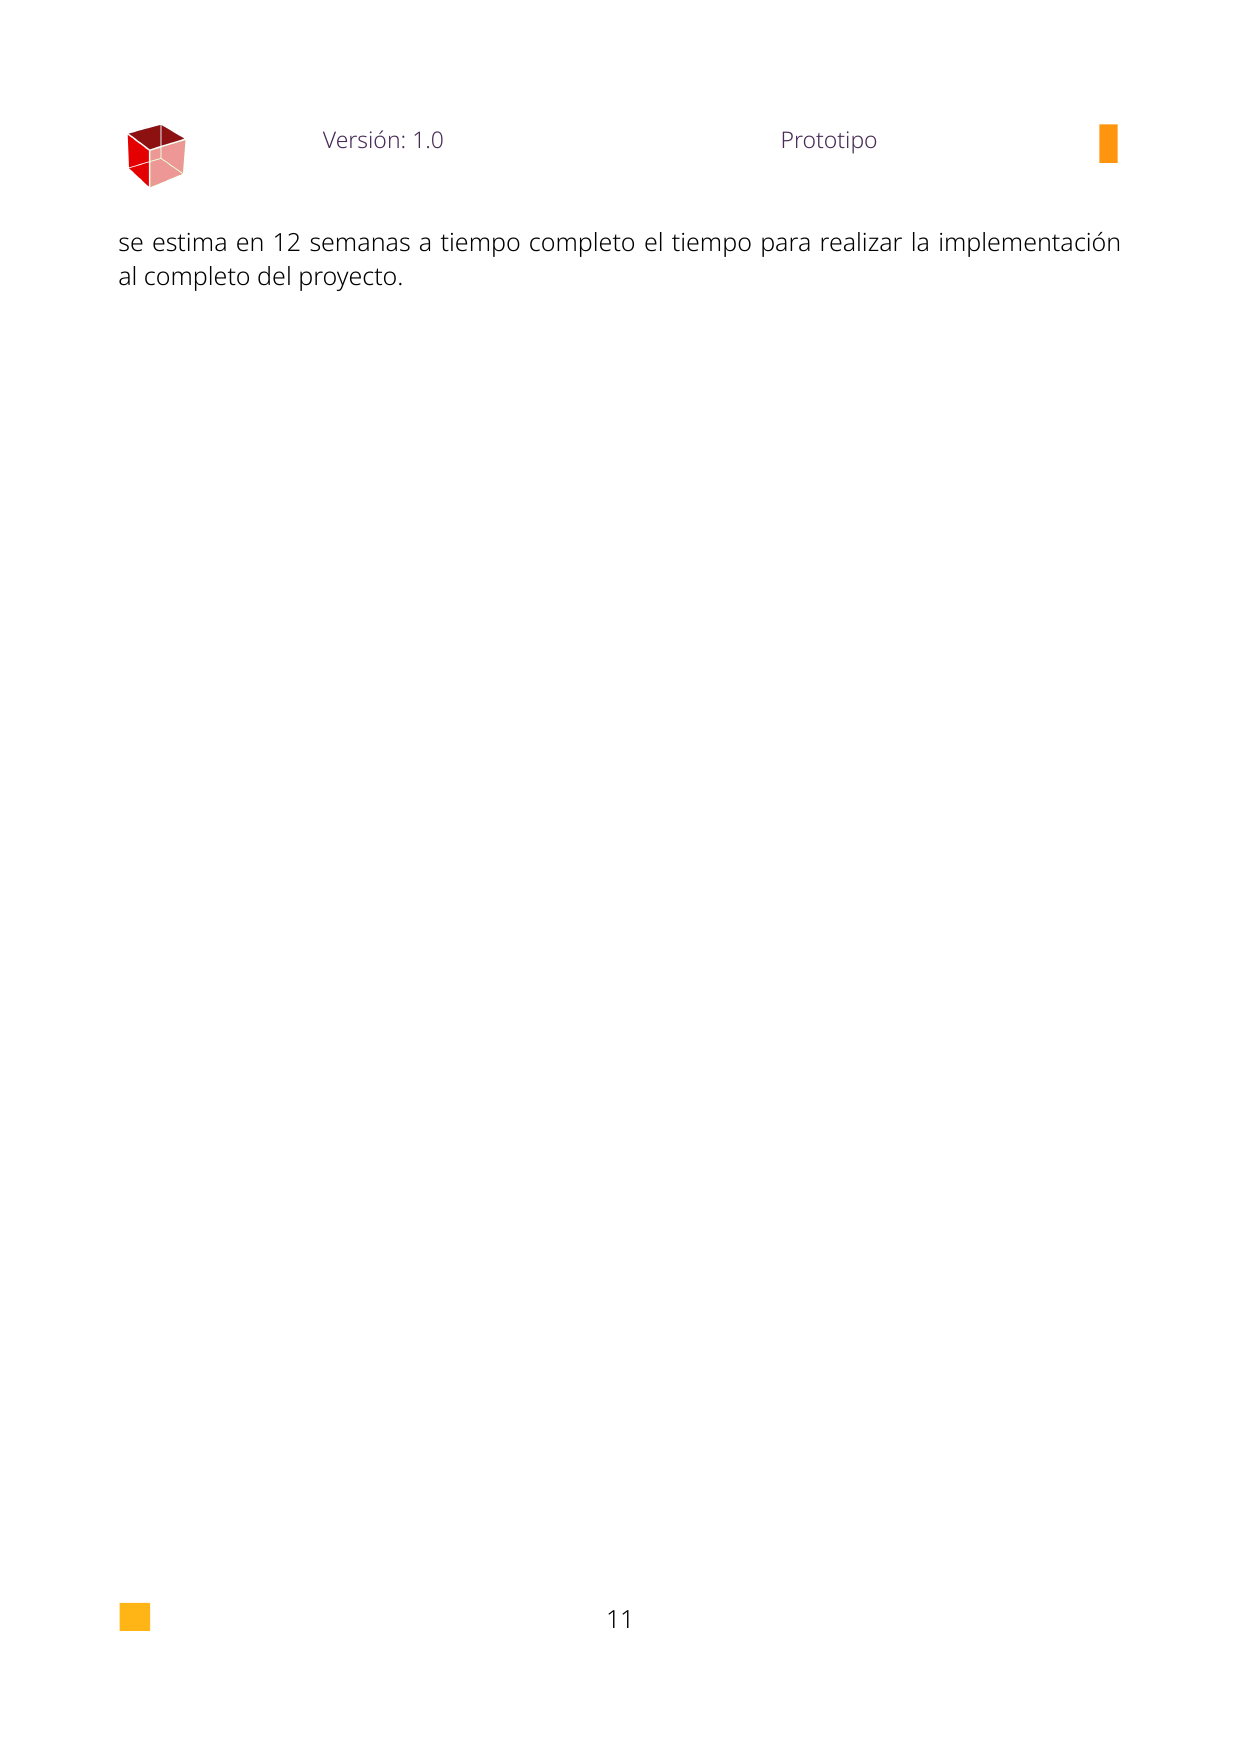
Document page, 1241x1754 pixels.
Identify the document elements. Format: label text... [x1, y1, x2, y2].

text se estima en 12 semanas a tiempo completo el tiempo para realizar la implementación al completo del proyecto. [118, 225, 1122, 293]
picture [123, 123, 189, 189]
